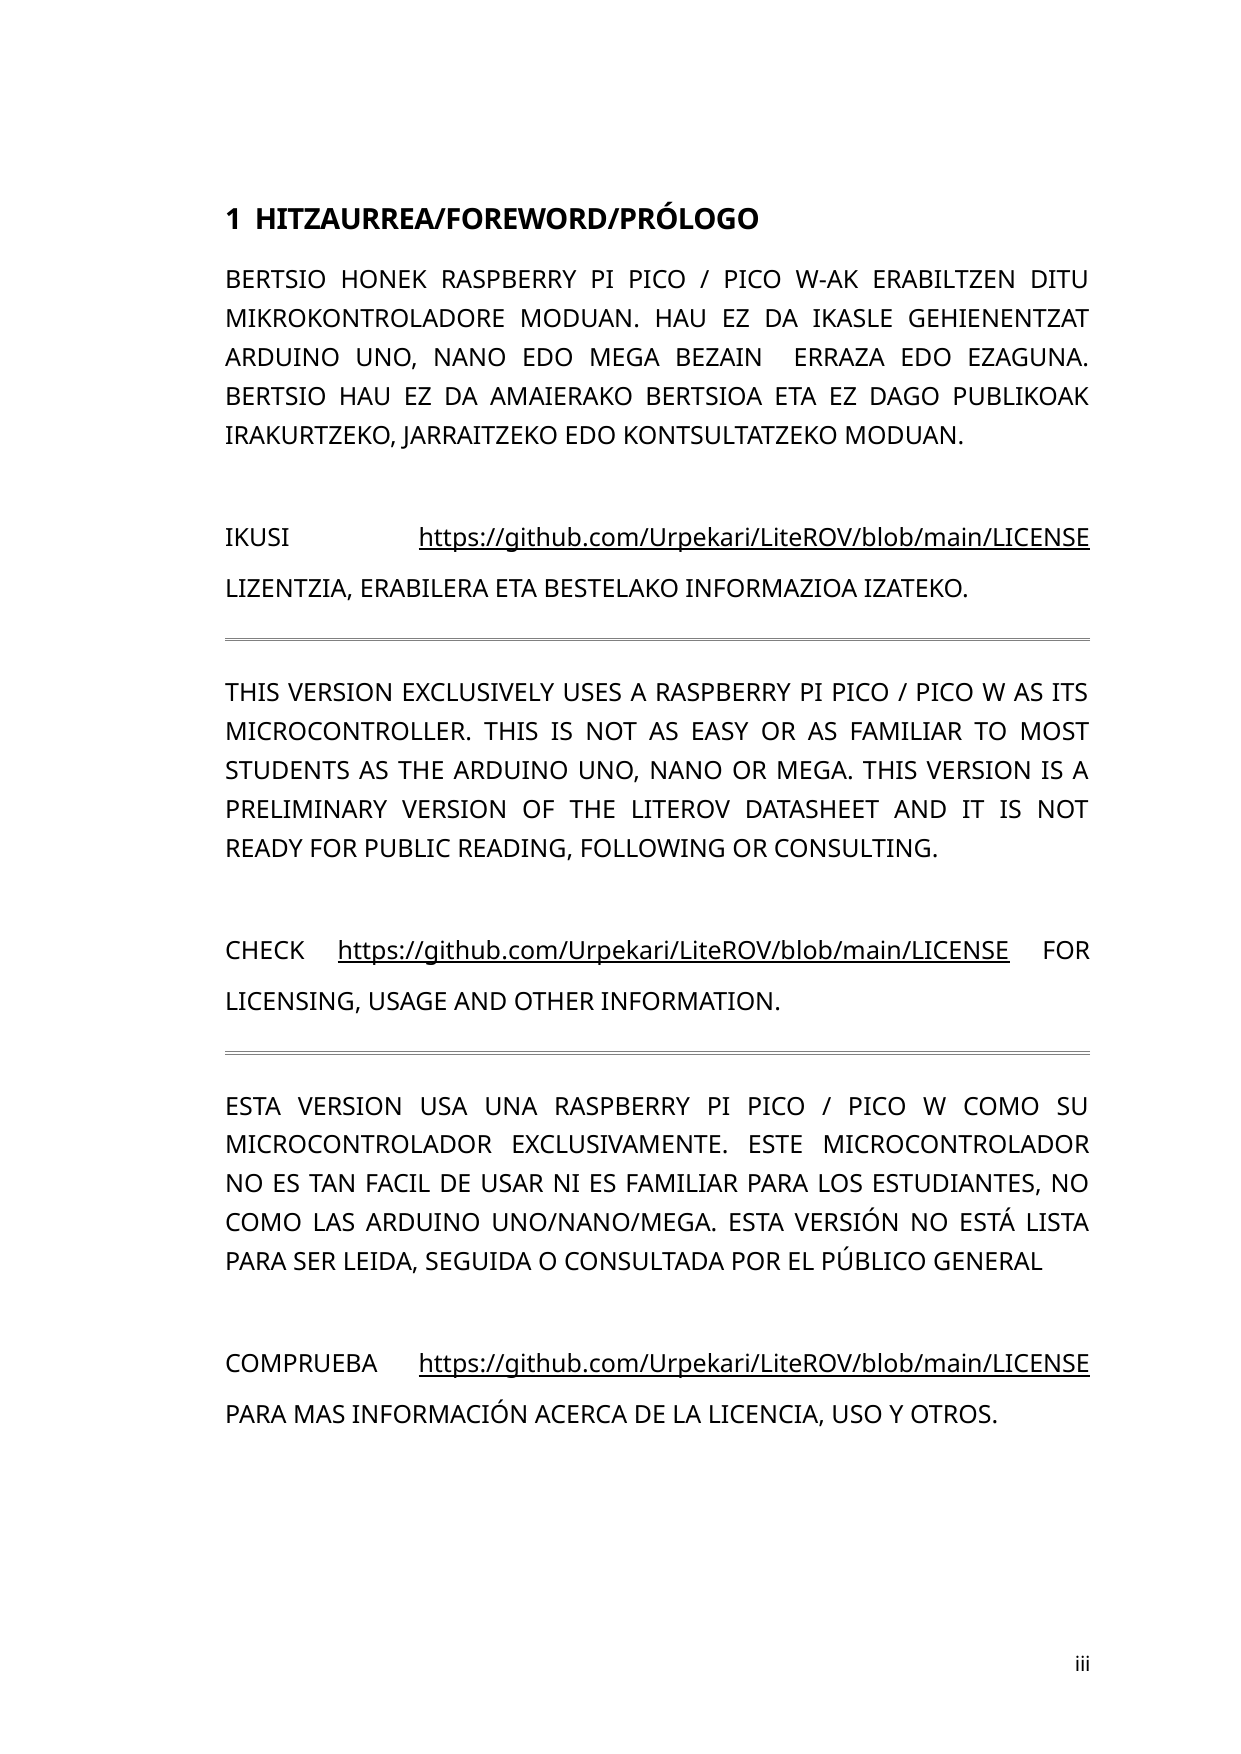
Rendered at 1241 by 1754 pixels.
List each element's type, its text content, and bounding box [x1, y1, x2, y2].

text THIS VERSION EXCLUSIVELY USES A RASPBERRY PI PICO / PICO W AS ITS MICROCONTROLLER. THIS IS NOT AS EASY OR AS FAMILIAR TO MOST STUDENTS AS THE ARDUINO UNO, NANO OR MEGA. THIS VERSION IS A PRELIMINARY VERSION OF THE LITEROV DATASHEET AND IT IS NOT READY FOR PUBLIC READING, FOLLOWING OR CONSULTING. [225, 675, 1090, 865]
text IKUSI https://github.com/Urpekari/LiteROV/blob/main/LICENSE LIZENTZIA, ERABILERA ETA BESTELAKO INFORMAZIOA IZATEKO. [225, 519, 1090, 604]
text ESTA VERSION USA UNA RASPBERRY PI PICO / PICO W COMO SU MICROCONTROLADOR EXCLUSIVAMENTE. ESTE MICROCONTROLADOR NO ES TAN FACIL DE USAR NI ES FAMILIAR PARA LOS ESTUDIANTES, NO COMO LAS ARDUINO UNO/NANO/MEGA. ESTA VERSIÓN NO ESTÁ LISTA PARA SER LEIDA, SEGUIDA O CONSULTADA POR EL PÚBLICO GENERAL [225, 1088, 1090, 1278]
text CHECK https://github.com/Urpekari/LiteROV/blob/main/LICENSE FOR LICENSING, USAGE AND OTHER INFORMATION. [225, 933, 1090, 1017]
subtitle HITZAURREA/FOREWORD/PRÓLOGO [225, 198, 1090, 238]
text COMPRUEBA https://github.com/Urpekari/LiteROV/blob/main/LICENSE PARA MAS INFORMACIÓN ACERCA DE LA LICENCIA, USO Y OTROS. [225, 1346, 1090, 1431]
text BERTSIO HONEK RASPBERRY PI PICO / PICO W-AK ERABILTZEN DITU MIKROKONTROLADORE MODUAN. HAU EZ DA IKASLE GEHIENENTZAT ARDUINO UNO, NANO EDO MEGA BEZAIN ERRAZA EDO EZAGUNA. BERTSIO HAU EZ DA AMAIERAKO BERTSIOA ETA EZ DAGO PUBLIKOAK IRAKURTZEKO, JARRAITZEKO EDO KONTSULTATZEKO MODUAN. [225, 262, 1090, 451]
